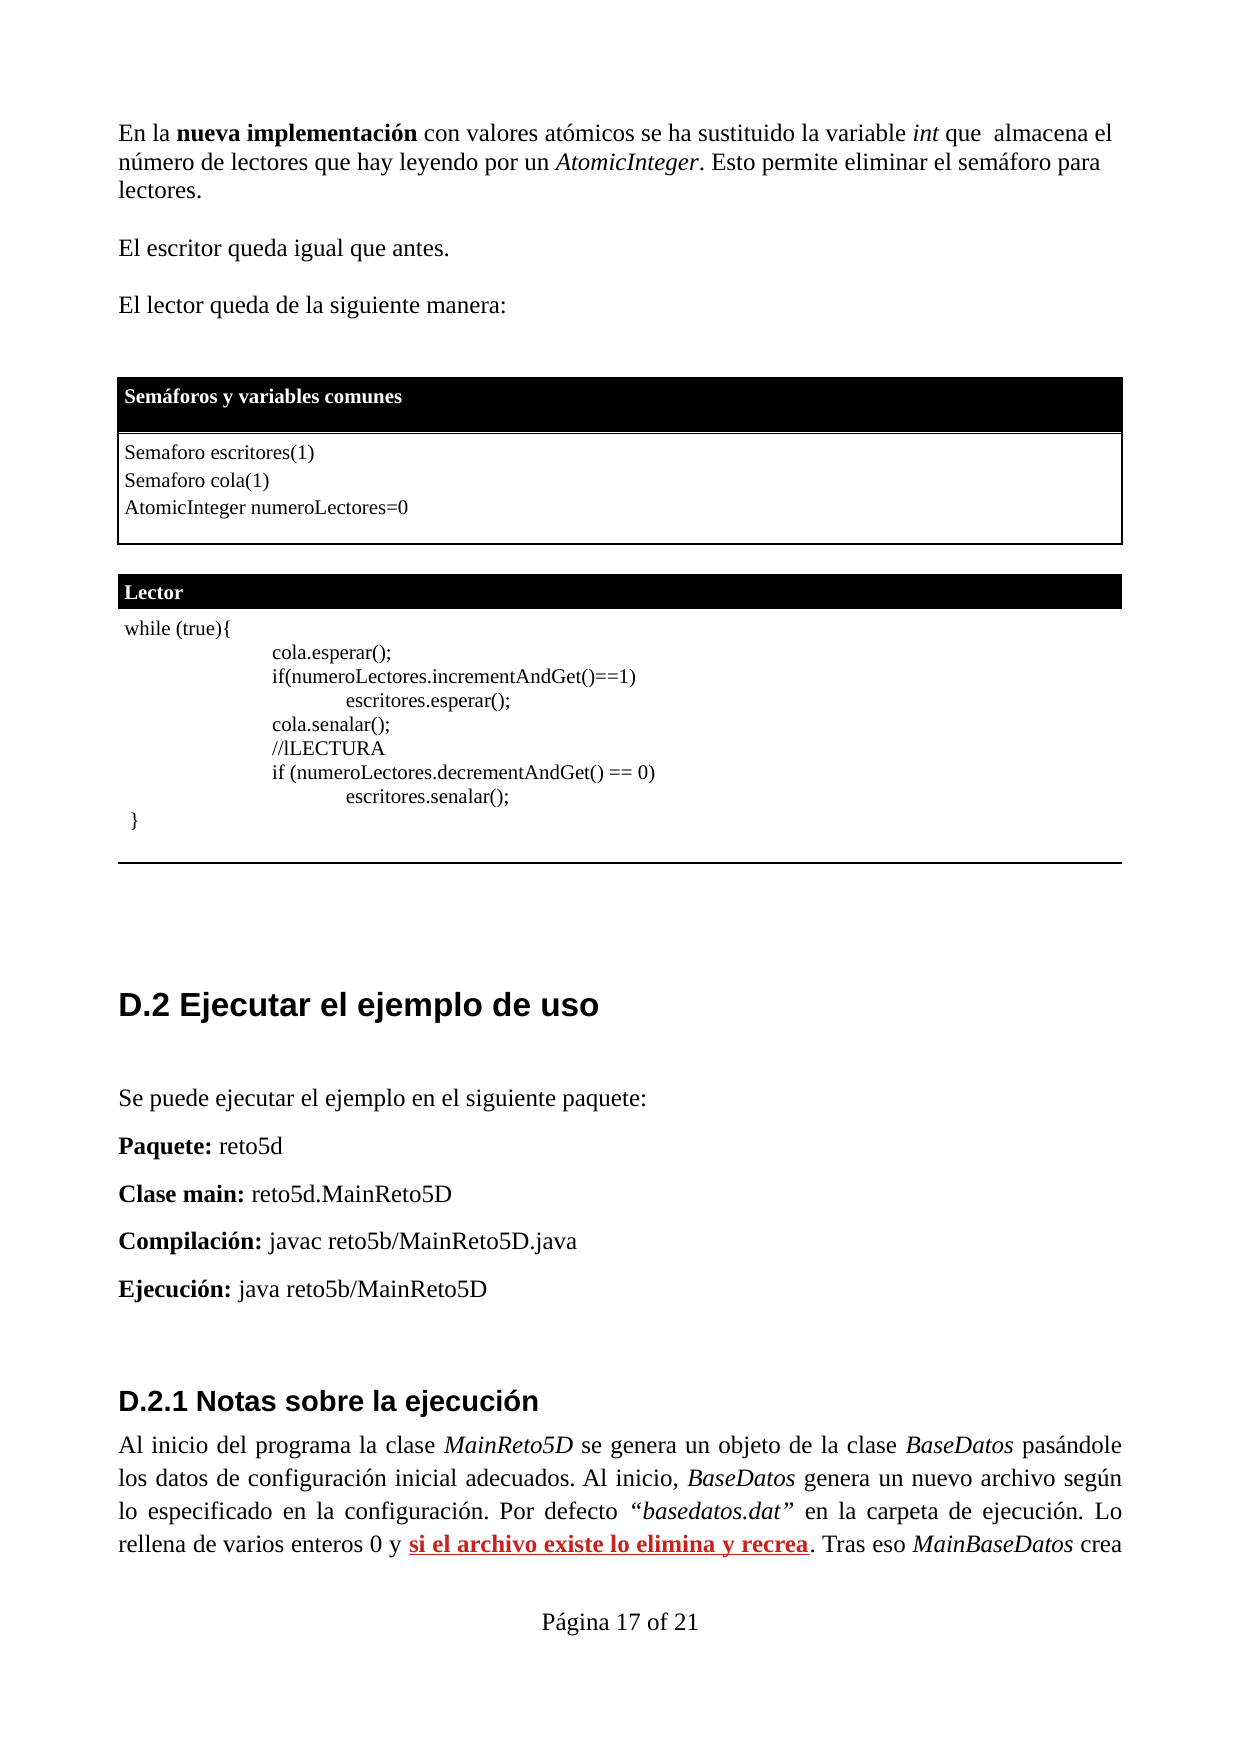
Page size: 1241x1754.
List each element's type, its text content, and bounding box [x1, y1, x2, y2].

text Paquete: reto5d [118, 1131, 1122, 1160]
table_cell Semaforo escritores(1) Semaforo cola(1) AtomicInteger numeroLectores=0 [119, 434, 1121, 543]
text Al inicio del programa la clase MainReto5D se genera un objeto de la clase BaseDatos pasándole los datos de configuración inicial adecuados. Al inicio, BaseDatos genera un nuevo archivo según lo especificado en la configuración. Por defecto “basedatos.dat” en la carpeta de ejecución. Lo rellena de varios enteros 0 y si el archivo existe lo elimina y recrea. Tras eso MainBaseDatos crea [118, 1430, 1122, 1558]
text El lector queda de la siguiente manera: [118, 291, 1122, 319]
subtitle D.2.1 Notas sobre la ejecución [118, 1384, 1122, 1417]
text Clase main: reto5d.MainReto5D [118, 1179, 1122, 1207]
text En la nueva implementación con valores atómicos se ha sustituido la variable int que almacena el número de lectores que hay leyendo por un AtomicInteger. Esto permite eliminar el semáforo para lectores. [118, 118, 1122, 204]
table_header Semáforos y variables comunes [119, 378, 1121, 432]
text Se puede ejecutar el ejemplo en el siguiente paquete: [118, 1083, 1122, 1112]
table_cell while (true){ cola.esperar(); if(numeroLectores.incrementAndGet()==1) escritores.esperar(); cola.senalar(); //lLECTURA if (numeroLectores.decrementAndGet() == 0) escritores.senalar(); } [118, 610, 1122, 862]
text Ejecución: java reto5b/MainReto5D [118, 1274, 1122, 1303]
subtitle D.2 Ejecutar el ejemplo de uso [118, 985, 1122, 1023]
text Compilación: javac reto5b/MainReto5D.java [118, 1226, 1122, 1255]
text El escritor queda igual que antes. [118, 233, 1122, 262]
table_header Lector [118, 574, 1122, 609]
